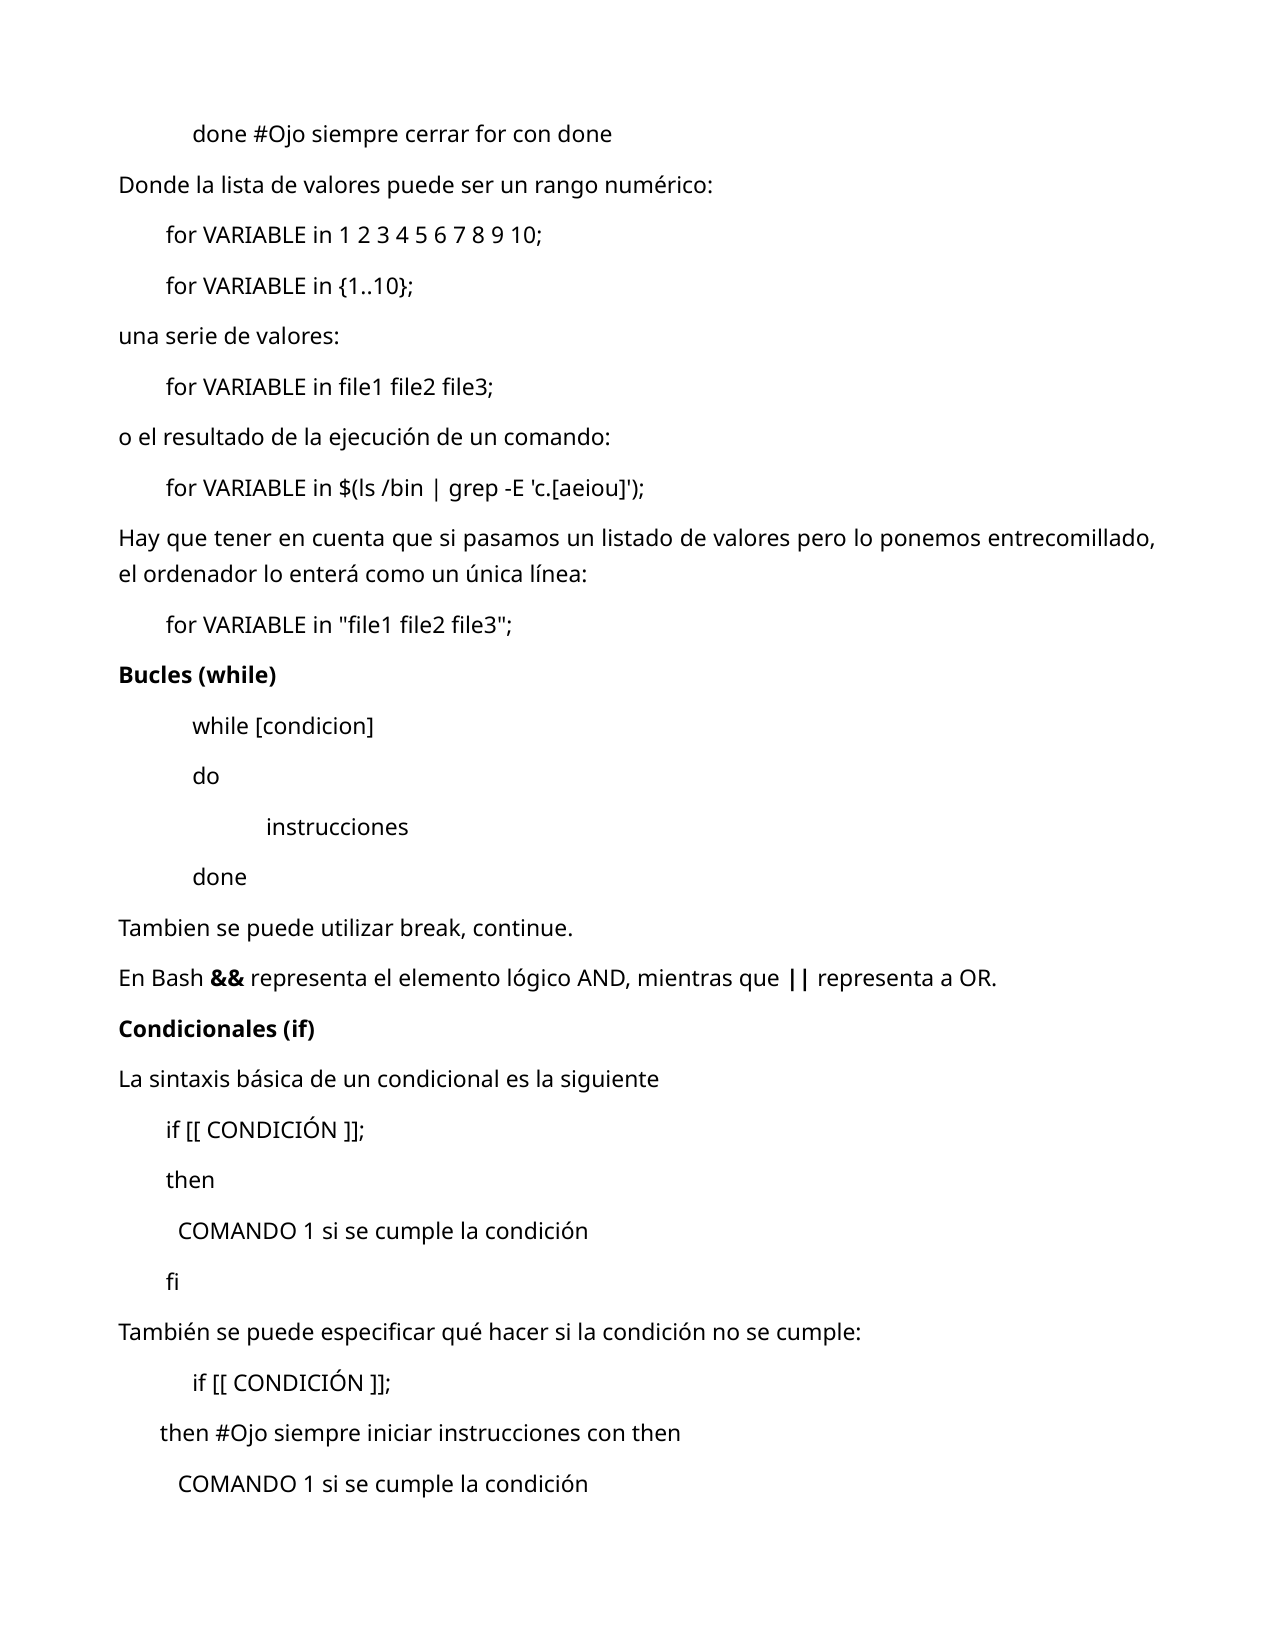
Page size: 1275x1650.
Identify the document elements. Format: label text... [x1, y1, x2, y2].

text for VARIABLE in {1..10}; [118, 270, 1157, 301]
text do [118, 760, 1157, 792]
text for VARIABLE in $(ls /bin | grep -E 'c.[aeiou]'); [118, 472, 1157, 503]
text Donde la lista de valores puede ser un rango numérico: [118, 169, 1157, 200]
text o el resultado de la ejecución de un comando: [118, 421, 1157, 452]
text done [118, 861, 1157, 893]
text Bucles (while) [118, 659, 1157, 691]
text En Bash && representa el elemento lógico AND, mientras que || representa a OR. [118, 962, 1157, 994]
text if [[ CONDICIÓN ]]; [118, 1114, 1157, 1145]
text for VARIABLE in file1 file2 file3; [118, 371, 1157, 402]
text for VARIABLE in 1 2 3 4 5 6 7 8 9 10; [118, 219, 1157, 250]
text COMANDO 1 si se cumple la condición [118, 1215, 1157, 1246]
text Hay que tener en cuenta que si pasamos un listado de valores pero lo ponemos entrecomillado, el ordenador lo enterá como un única línea: [118, 522, 1157, 589]
text then #Ojo siempre iniciar instrucciones con then [118, 1417, 1157, 1448]
text También se puede especificar qué hacer si la condición no se cumple: [118, 1316, 1157, 1347]
text Tambien se puede utilizar break, continue. [118, 912, 1157, 943]
text while [condicion] [118, 710, 1157, 741]
text for VARIABLE in "file1 file2 file3"; [118, 609, 1157, 640]
text then [118, 1164, 1157, 1196]
text fi [118, 1266, 1157, 1297]
text instrucciones [118, 811, 1157, 842]
text if [[ CONDICIÓN ]]; [118, 1367, 1157, 1398]
text una serie de valores: [118, 320, 1157, 351]
text La sintaxis básica de un condicional es la siguiente [118, 1063, 1157, 1095]
text Condicionales (if) [118, 1013, 1157, 1044]
text done #Ojo siempre cerrar for con done [118, 118, 1157, 149]
text COMANDO 1 si se cumple la condición [118, 1468, 1157, 1499]
